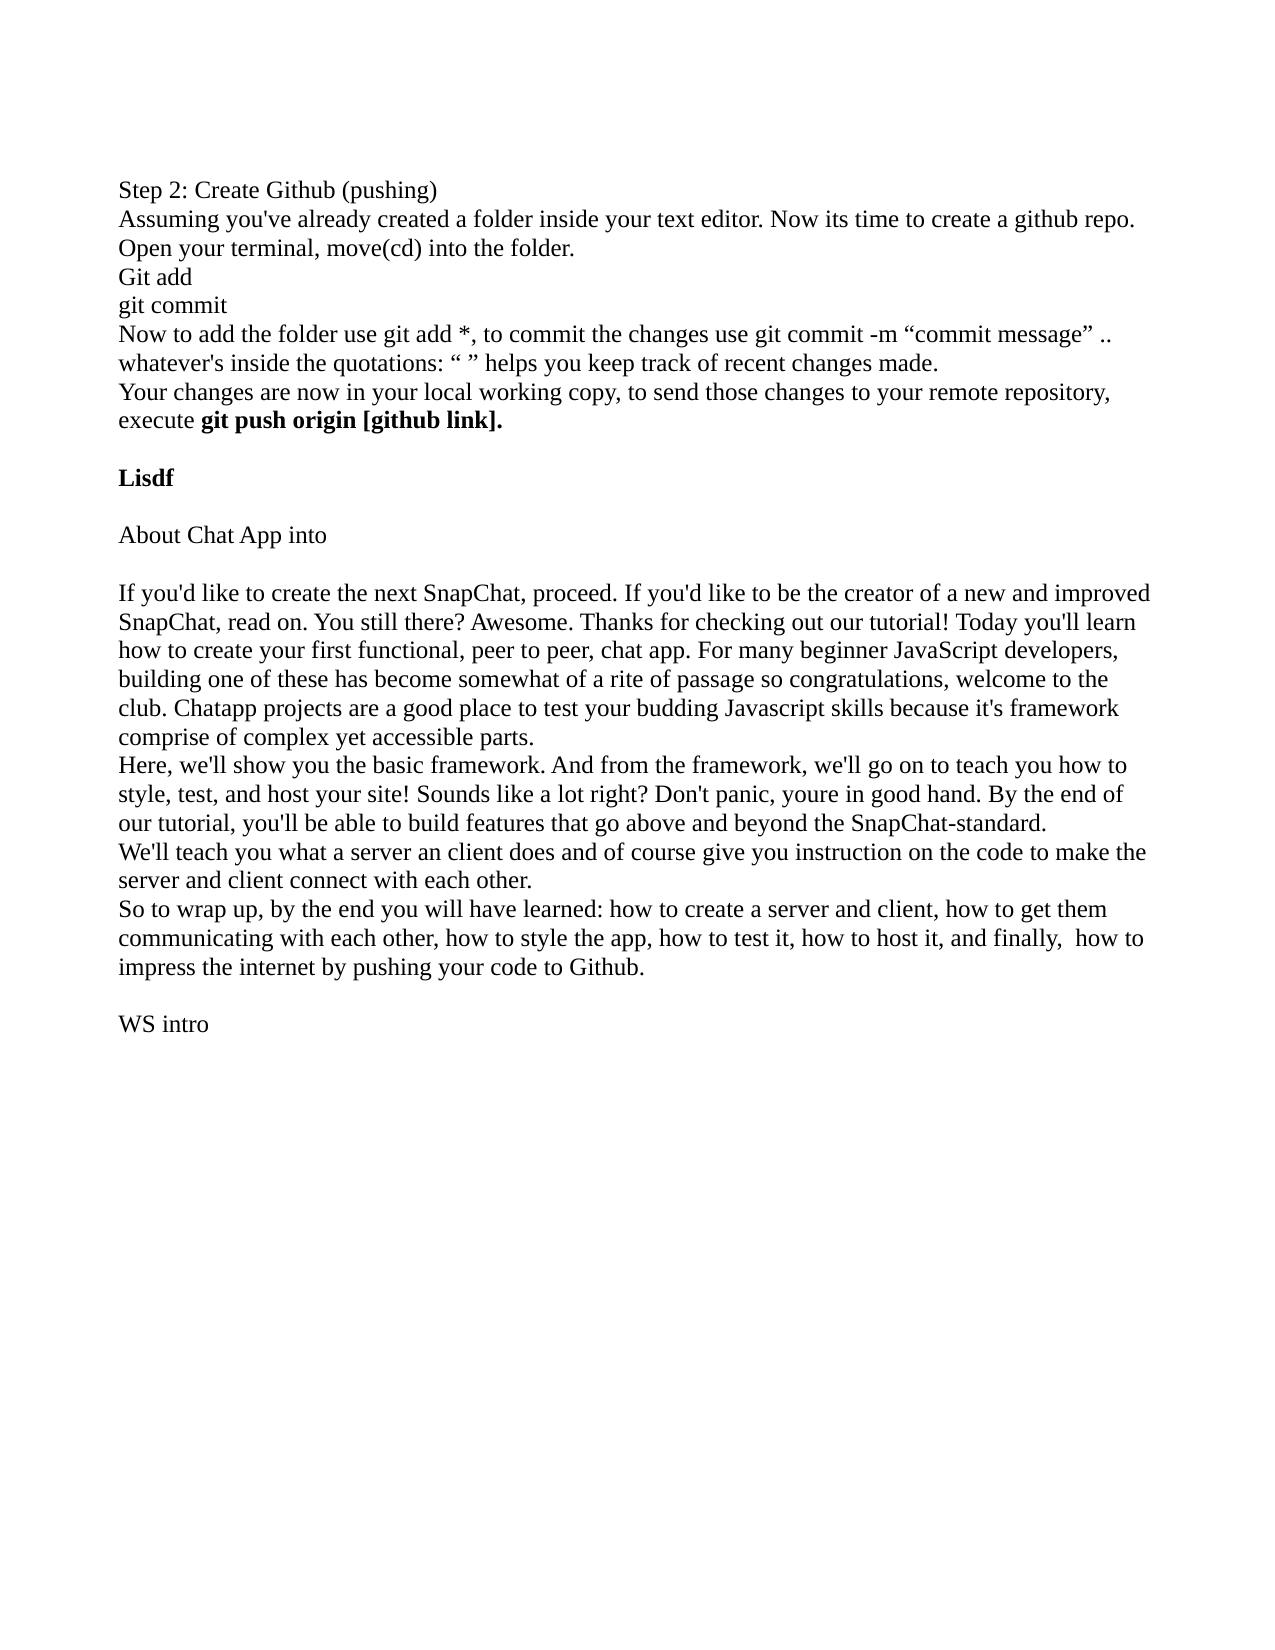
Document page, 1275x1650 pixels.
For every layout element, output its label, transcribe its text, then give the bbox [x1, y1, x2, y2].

text WS intro [118, 1009, 1157, 1038]
text git commit [118, 291, 1157, 319]
text About Chat App into [118, 521, 1157, 549]
text Assuming you've already created a folder inside your text editor. Now its time to create a github repo. Open your terminal, move(cd) into the folder. [118, 204, 1157, 262]
text Lisdf [118, 463, 1157, 492]
text So to wrap up, by the end you will have learned: how to create a server and client, how to get them communicating with each other, how to style the app, how to test it, how to host it, and finally, how to impress the internet by pushing your code to Github. [118, 894, 1157, 981]
text If you'd like to create the next SnapChat, proceed. If you'd like to be the creator of a new and improved SnapChat, read on. You still there? Awesome. Thanks for checking out our tutorial! Today you'll learn how to create your first functional, peer to peer, chat app. For many beginner JavaScript developers, building one of these has become somewhat of a rite of passage so congratulations, welcome to the club. Chatapp projects are a good place to test your budding Javascript skills because it's framework comprise of complex yet accessible parts. [118, 578, 1157, 751]
text Now to add the folder use git add *, to commit the changes use git commit -m “commit message” .. whatever's inside the quotations: “ ” helps you keep track of recent changes made. [118, 319, 1157, 377]
text Your changes are now in your local working copy, to send those changes to your remote repository, execute git push origin [github link]. [118, 377, 1157, 434]
text Git add [118, 262, 1157, 291]
text We'll teach you what a server an client does and of course give you instruction on the code to make the server and client connect with each other. [118, 837, 1157, 894]
text Step 2: Create Github (pushing) [118, 176, 1157, 204]
text Here, we'll show you the basic framework. And from the framework, we'll go on to teach you how to style, test, and host your site! Sounds like a lot right? Don't panic, youre in good hand. By the end of our tutorial, you'll be able to build features that go above and beyond the SnapChat-standard. [118, 751, 1157, 837]
